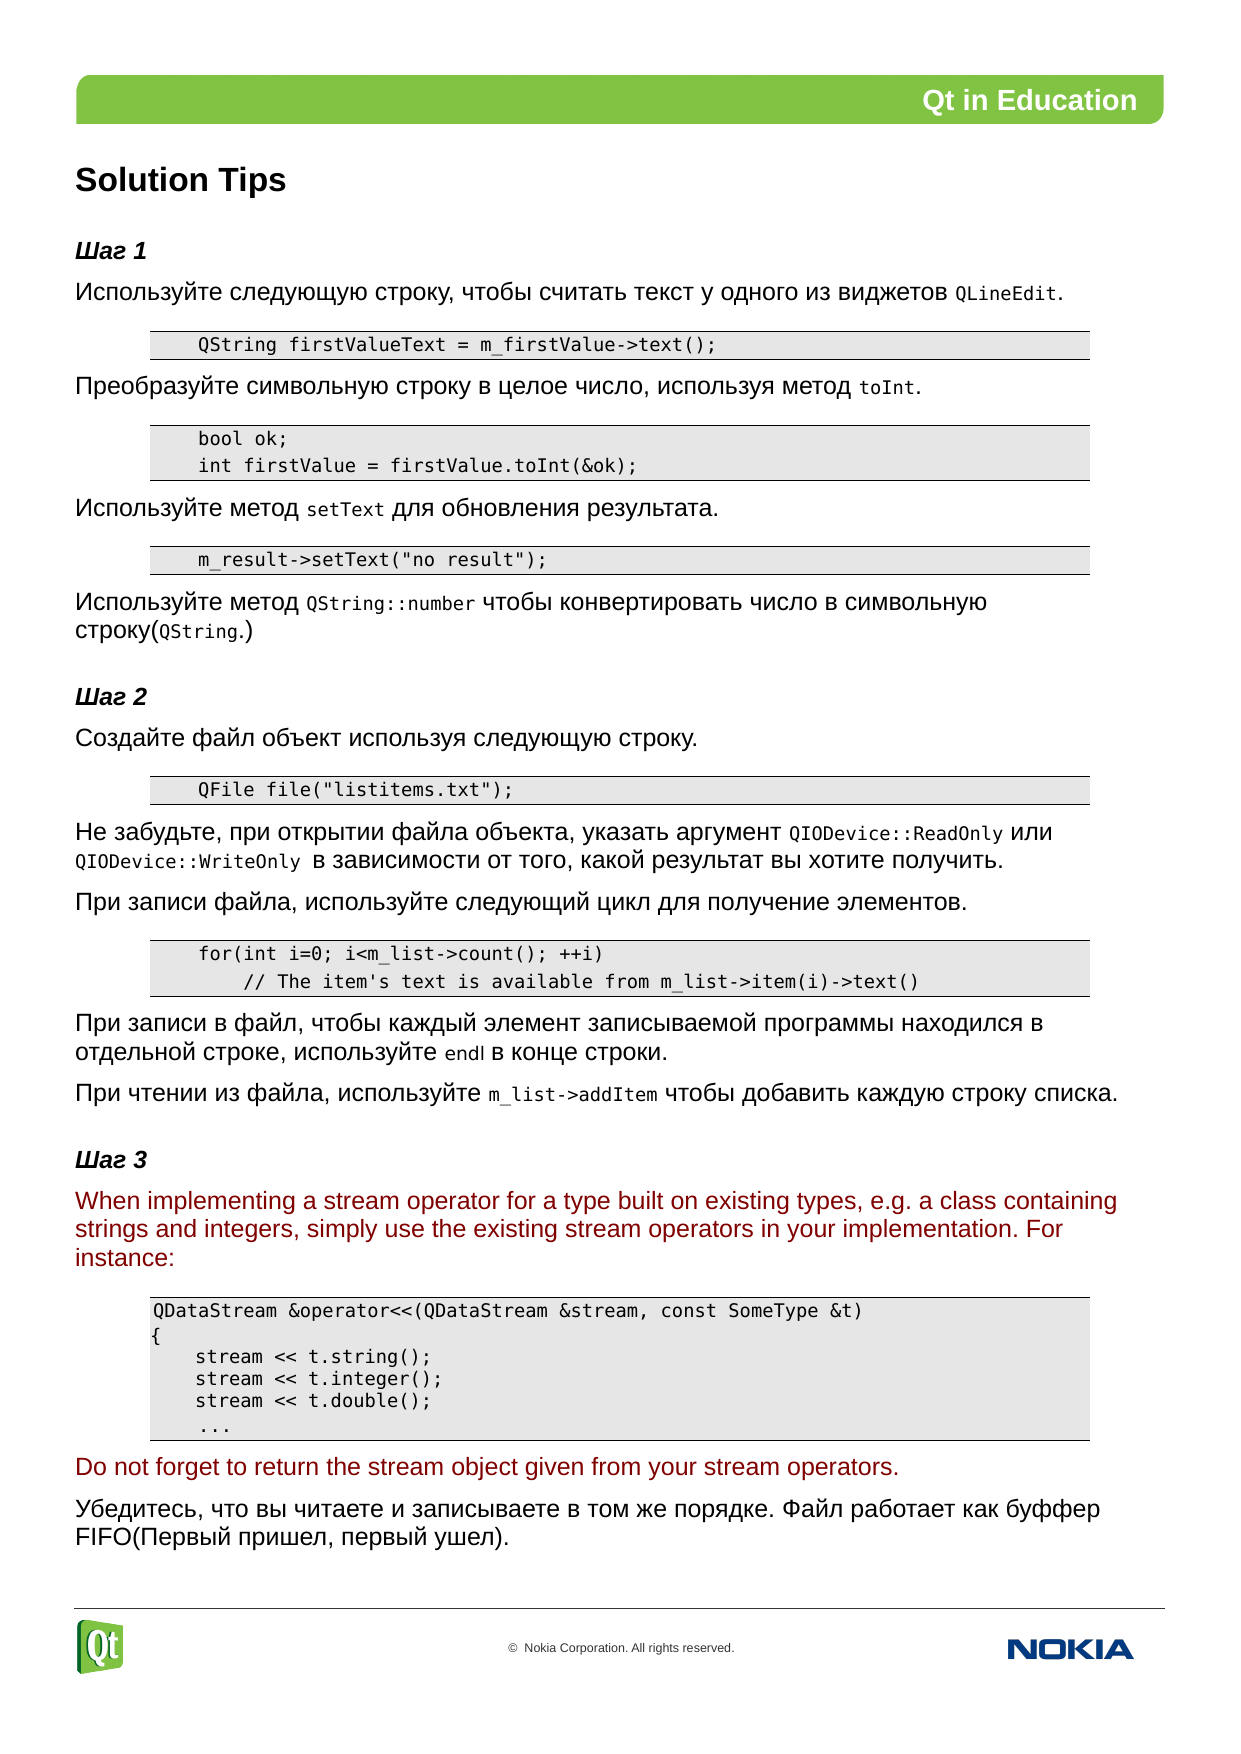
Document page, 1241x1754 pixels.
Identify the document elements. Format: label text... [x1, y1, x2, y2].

text QDataStream &operator<<(QDataStream &stream, const SomeType &t) [150, 1298, 1090, 1325]
text QString firstValueText = m_firstValue->text(); [150, 332, 1090, 359]
text When implementing a stream operator for a type built on existing types, e.g. a class containing strings and integers, simply use the existing stream operators in your implementation. For instance: [75, 1186, 1165, 1272]
text Убедитесь, что вы читаете и записываете в том же порядке. Файл работает как буффер FIFO(Первый пришел, первый ушел). [75, 1494, 1165, 1551]
text При чтении из файла, используйте m_list->addItem чтобы добавить каждую строку списка. [75, 1078, 1165, 1107]
text stream << t.string(); [150, 1347, 1090, 1368]
text Создайте файл объект используя следующую строку. [75, 723, 1165, 752]
text Используйте метод setText для обновления результата. [75, 493, 1165, 522]
text int firstValue = firstValue.toInt(&ok); [150, 453, 1090, 480]
text m_result->setText("no result"); [150, 547, 1090, 574]
subtitle Шаг 3 [75, 1145, 1165, 1173]
subtitle Шаг 2 [75, 682, 1165, 710]
text При записи в файл, чтобы каждый элемент записываемой программы находился в отдельной строке, используйте endl в конце строки. [75, 1008, 1165, 1066]
text { [150, 1325, 1090, 1347]
text // The item's text is available from m_list->item(i)->text() [150, 968, 1090, 996]
picture [76, 75, 1164, 124]
text QFile file("listitems.txt"); [150, 777, 1090, 804]
picture [73, 1615, 127, 1679]
text Преобразуйте символьную строку в целое число, используя метод toInt. [75, 371, 1165, 400]
text Do not forget to return the stream object given from your stream operators. [75, 1452, 1165, 1481]
text ... [150, 1412, 1090, 1440]
text Используйте следующую строку, чтобы считать текст у одного из виджетов QLineEdit. [75, 277, 1165, 306]
subtitle Шаг 1 [75, 236, 1165, 265]
text for(int i=0; i<m_list->count(); ++i) [150, 941, 1090, 968]
picture [978, 1610, 1164, 1688]
text Используйте метод QString::number чтобы конвертировать число в символьную строку(QString.) [75, 587, 1165, 644]
text bool ok; [150, 426, 1090, 453]
text Не забудьте, при открытии файла объекта, указать аргумент QIODevice::ReadOnly или QIODevice::WriteOnly в зависимости от того, какой результат вы хотите получить. [75, 817, 1165, 874]
text stream << t.double(); [150, 1390, 1090, 1412]
subtitle Solution Tips [75, 160, 1165, 199]
text При записи файла, используйте следующий цикл для получение элементов. [75, 887, 1165, 916]
text stream << t.integer(); [150, 1368, 1090, 1390]
